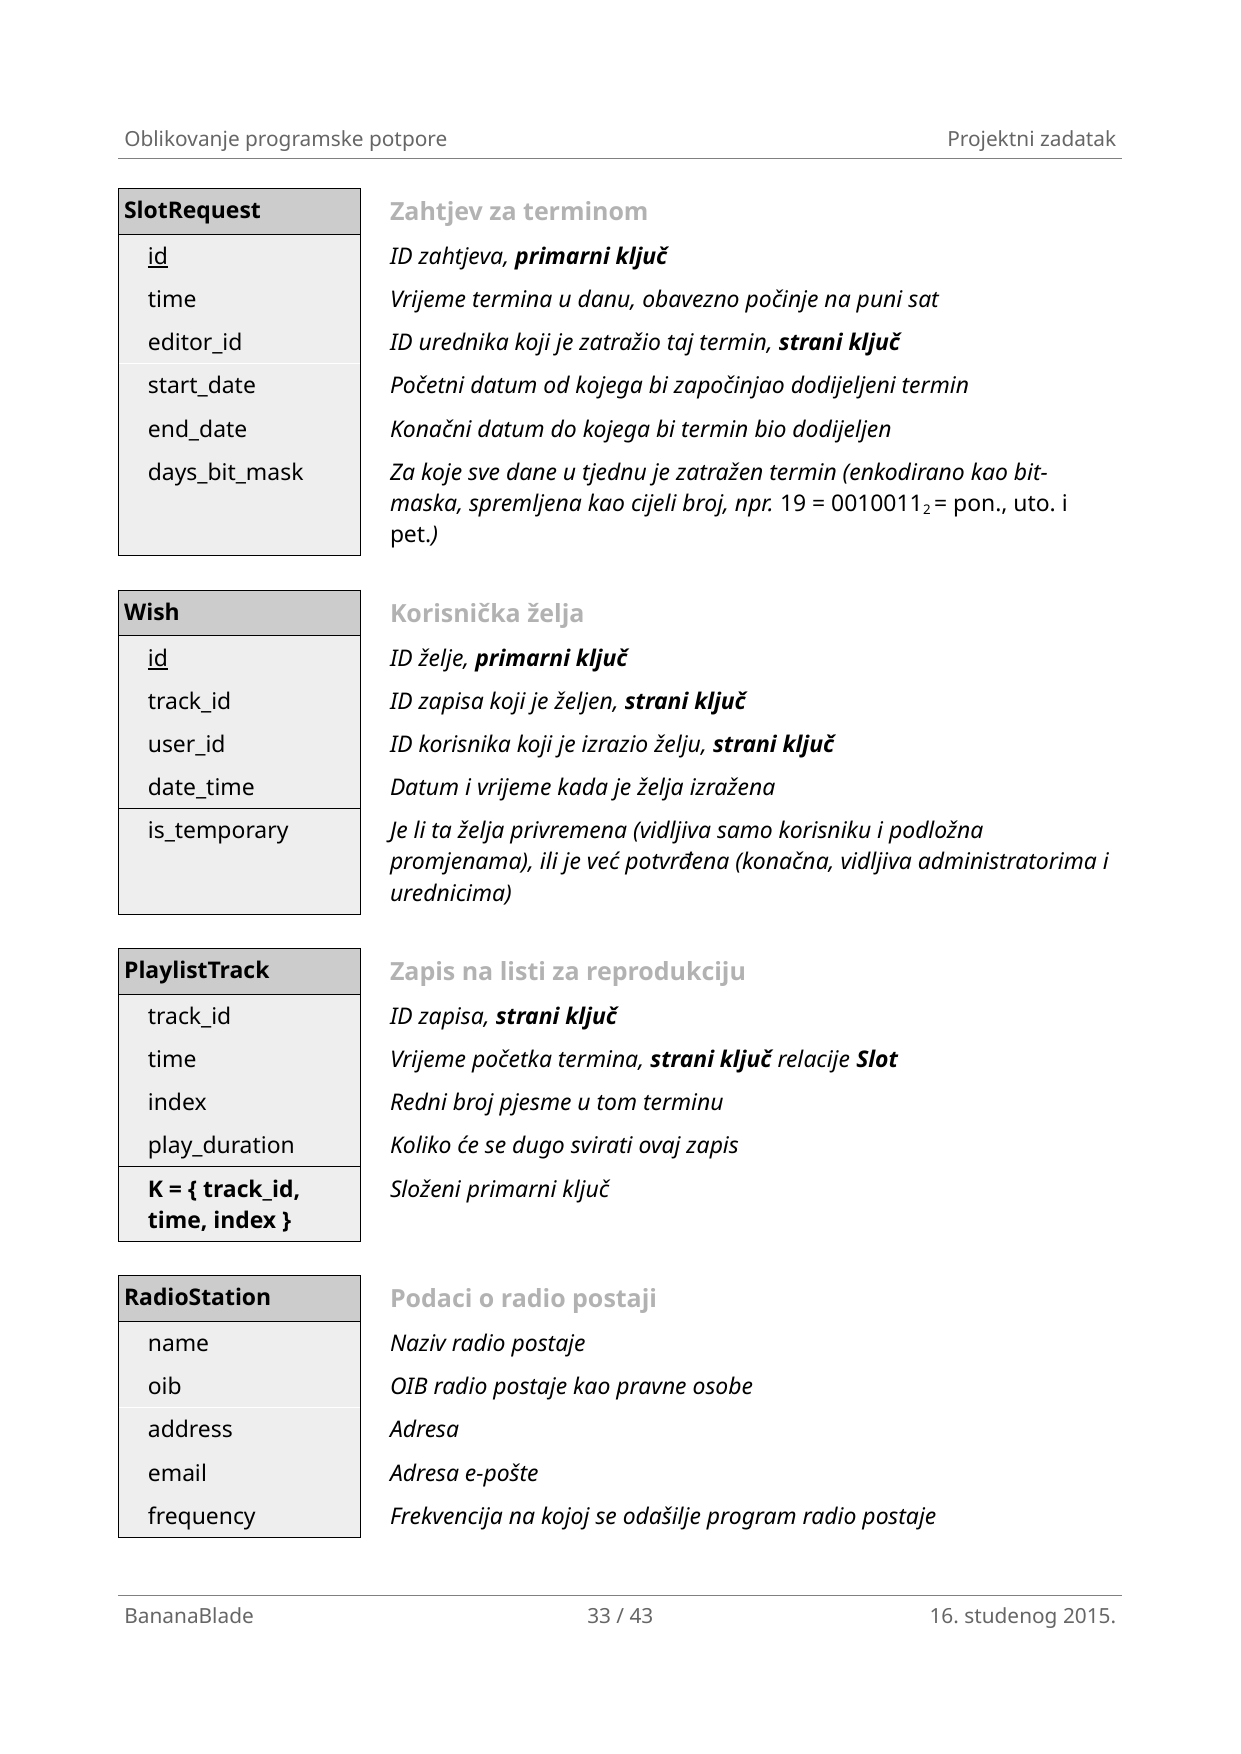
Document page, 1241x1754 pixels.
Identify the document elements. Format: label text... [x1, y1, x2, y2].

table_cell end_date [119, 407, 360, 450]
table_cell id [119, 636, 360, 679]
table_header Zapis na listi za reprodukciju [361, 948, 1123, 994]
table_cell ID zapisa, strani ključ [361, 994, 1123, 1037]
table_cell ID zahtjeva, primarni ključ [361, 234, 1123, 277]
table_cell ID korisnika koji je izrazio želju, strani ključ [361, 722, 1123, 765]
table_cell Vrijeme termina u danu, obavezno počinje na puni sat [361, 277, 1123, 320]
table_cell ID želje, primarni ključ [361, 635, 1123, 679]
table_cell start_date [119, 364, 360, 407]
table_cell play_duration [119, 1123, 360, 1166]
table_cell days_bit_mask [119, 450, 360, 555]
table_cell time [119, 277, 360, 320]
table_cell OIB radio postaje kao pravne osobe [361, 1364, 1123, 1407]
table_cell oib [119, 1364, 360, 1407]
table_cell Datum i vrijeme kada je želja izražena [361, 765, 1123, 808]
table_cell Adresa e-pošte [361, 1451, 1123, 1494]
table_cell Frekvencija na kojoj se odašilje program radio postaje [361, 1494, 1123, 1537]
table_cell K = { track_id, time, index } [119, 1167, 360, 1241]
table_cell Početni datum od kojega bi započinjao dodijeljeni termin [361, 364, 1123, 407]
table_cell index [119, 1080, 360, 1123]
table_cell name [119, 1322, 360, 1364]
table_header SlotRequest [119, 189, 360, 234]
table_cell Složeni primarni ključ [361, 1166, 1123, 1241]
table_cell track_id [119, 995, 360, 1037]
table_cell track_id [119, 679, 360, 722]
table_header PlaylistTrack [119, 949, 360, 994]
table_cell email [119, 1451, 360, 1494]
table_cell frequency [119, 1494, 360, 1537]
table_cell Adresa [361, 1408, 1123, 1451]
table_cell date_time [119, 765, 360, 808]
table_cell address [119, 1408, 360, 1451]
table_cell Koliko će se dugo svirati ovaj zapis [361, 1123, 1123, 1166]
table_header Korisnička želja [361, 590, 1123, 635]
table_cell ID zapisa koji je željen, strani ključ [361, 679, 1123, 722]
table_cell Konačni datum do kojega bi termin bio dodijeljen [361, 407, 1123, 450]
table_cell Vrijeme početka termina, strani ključ relacije Slot [361, 1037, 1123, 1080]
table_cell time [119, 1037, 360, 1080]
table_header Zahtjev za terminom [361, 188, 1123, 234]
table_cell Redni broj pjesme u tom terminu [361, 1080, 1123, 1123]
table_header RadioStation [119, 1276, 360, 1321]
table_cell Za koje sve dane u tjednu je zatražen termin (enkodirano kao bit-maska, spremljena kao cijeli broj, npr. 19 = 00100112 = pon., uto. i pet.) [361, 450, 1123, 555]
table_header Podaci o radio postaji [361, 1275, 1123, 1321]
table_header Wish [119, 591, 360, 635]
table_cell ID urednika koji je zatražio taj termin, strani ključ [361, 320, 1123, 363]
table_cell user_id [119, 722, 360, 765]
table_cell id [119, 235, 360, 277]
table_cell is_temporary [119, 809, 360, 914]
table_cell Naziv radio postaje [361, 1321, 1123, 1364]
table_cell Je li ta želja privremena (vidljiva samo korisniku i podložna promjenama), ili je već potvrđena (konačna, vidljiva administratorima i urednicima) [361, 808, 1123, 914]
table_cell editor_id [119, 320, 360, 363]
